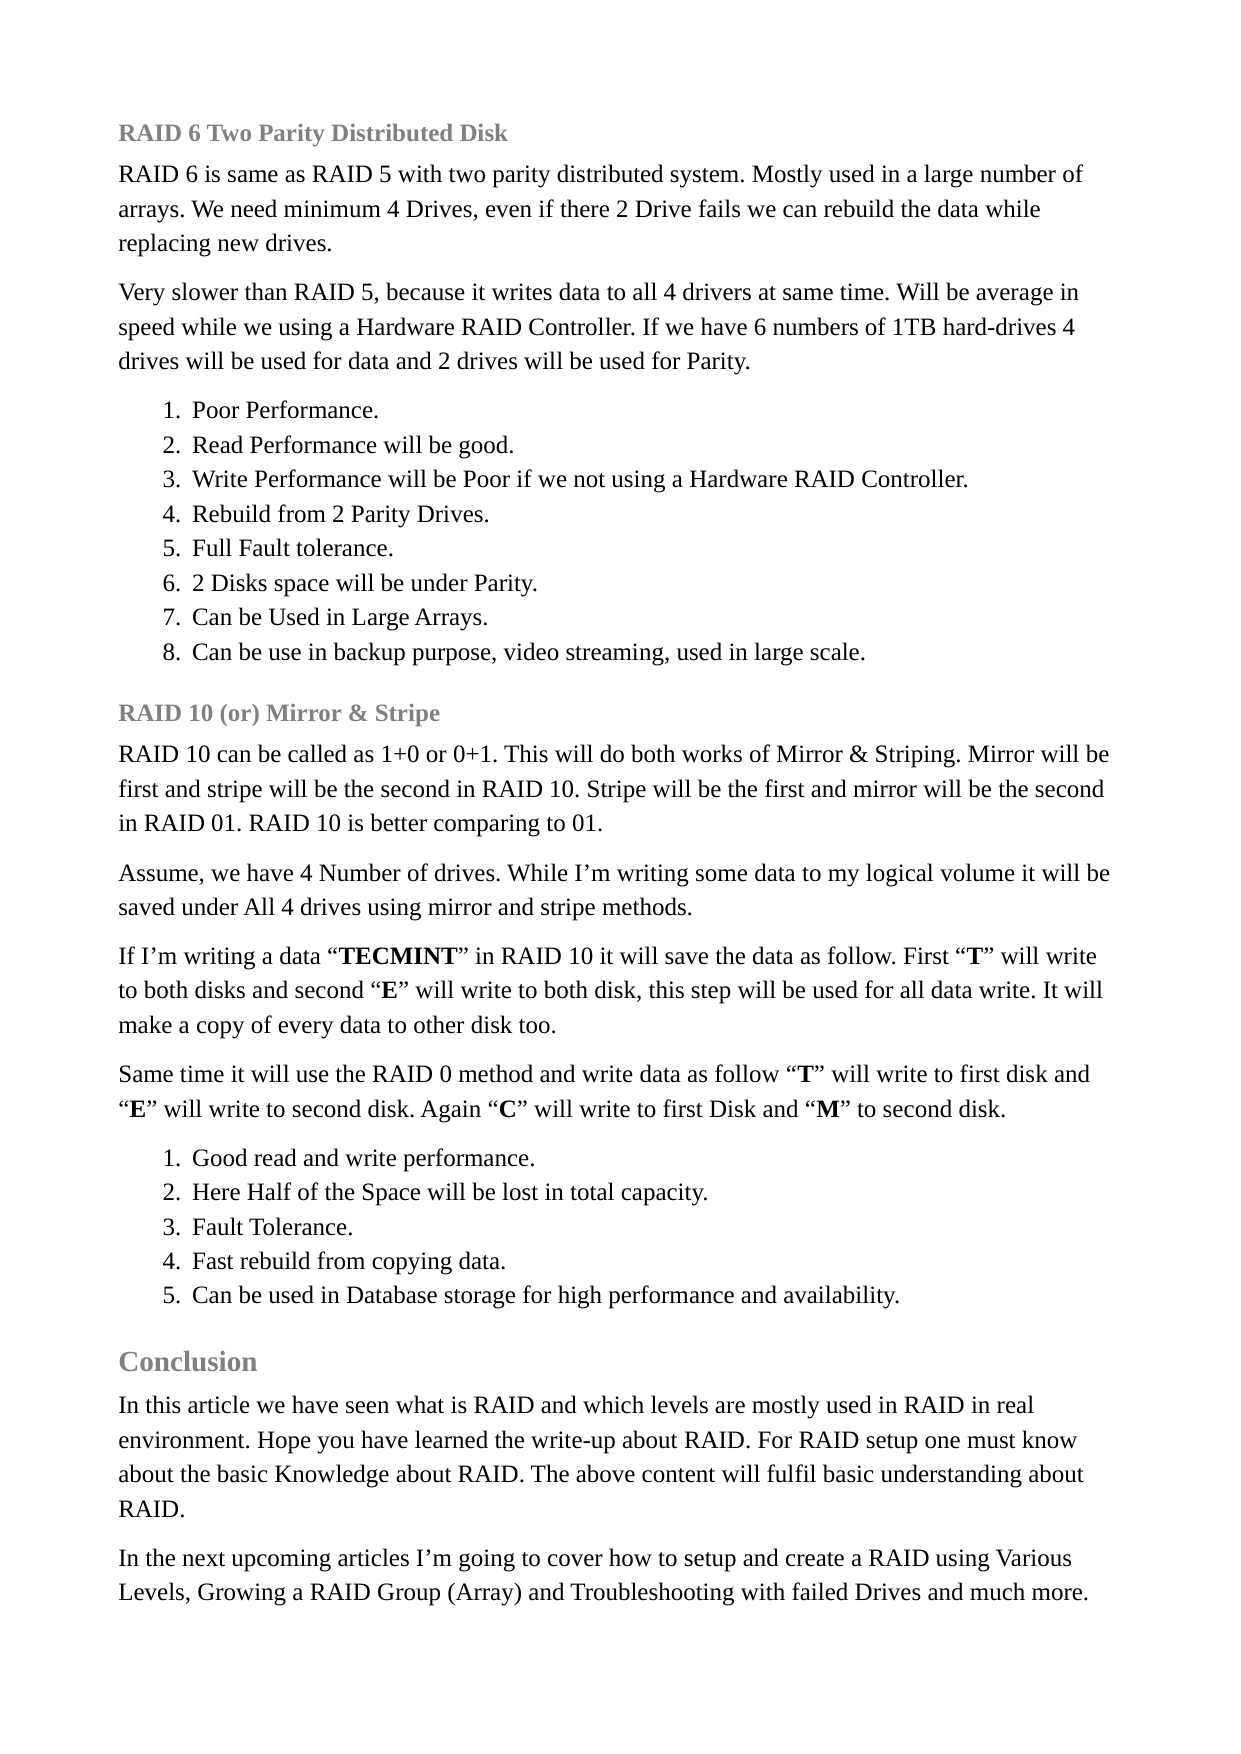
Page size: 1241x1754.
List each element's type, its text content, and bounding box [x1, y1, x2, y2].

list Read Performance will be good. [162, 430, 1122, 459]
list Rebuild from 2 Parity Drives. [162, 499, 1122, 528]
text If I’m writing a data “TECMINT” in RAID 10 it will save the data as follow. First “T” will write to both disks and second “E” will write to both disk, this step will be used for all data write. It will make a copy of every data to other disk too. [118, 941, 1122, 1039]
list Good read and write performance. [162, 1143, 1122, 1171]
list Fault Tolerance. [162, 1212, 1122, 1240]
text In this article we have seen what is RAID and which levels are mostly used in RAID in real environment. Hope you have learned the write-up about RAID. For RAID setup one must know about the basic Knowledge about RAID. The above content will fulfil basic understanding about RAID. [118, 1390, 1122, 1522]
text In the next upcoming articles I’m going to cover how to setup and create a RAID using Various Levels, Growing a RAID Group (Array) and Troubleshooting with failed Drives and much more. [118, 1543, 1122, 1606]
subtitle Conclusion [118, 1344, 1122, 1378]
list 2 Disks space will be under Parity. [162, 568, 1122, 597]
list Can be Used in Large Arrays. [162, 602, 1122, 631]
list Full Fault tolerance. [162, 533, 1122, 562]
text Same time it will use the RAID 0 method and write data as follow “T” will write to first disk and “E” will write to second disk. Again “C” will write to first Disk and “M” to second disk. [118, 1059, 1122, 1122]
list Can be use in backup purpose, video streaming, used in large scale. [162, 637, 1122, 666]
text RAID 6 is same as RAID 5 with two parity distributed system. Mostly used in a large number of arrays. We need minimum 4 Drives, even if there 2 Drive fails we can rebuild the data while replacing new drives. [118, 159, 1122, 257]
list Here Half of the Space will be lost in total capacity. [162, 1177, 1122, 1206]
text Very slower than RAID 5, because it writes data to all 4 drivers at same time. Will be average in speed while we using a Hardware RAID Controller. If we have 6 numbers of 1TB hard-drives 4 drives will be used for data and 2 drives will be used for Parity. [118, 277, 1122, 375]
list Fast rebuild from copying data. [162, 1246, 1122, 1275]
subtitle RAID 6 Two Parity Distributed Disk [118, 118, 1122, 147]
list Write Performance will be Poor if we not using a Hardware RAID Controller. [162, 464, 1122, 493]
text Assume, we have 4 Number of drives. While I’m writing some data to my logical volume it will be saved under All 4 drives using mirror and stripe methods. [118, 858, 1122, 921]
list Can be used in Database storage for high performance and availability. [162, 1281, 1122, 1309]
subtitle RAID 10 (or) Mirror & Stripe [118, 698, 1122, 727]
list Poor Performance. [162, 395, 1122, 424]
text RAID 10 can be called as 1+0 or 0+1. This will do both works of Mirror & Striping. Mirror will be first and stripe will be the second in RAID 10. Stripe will be the first and mirror will be the second in RAID 01. RAID 10 is better comparing to 01. [118, 739, 1122, 837]
